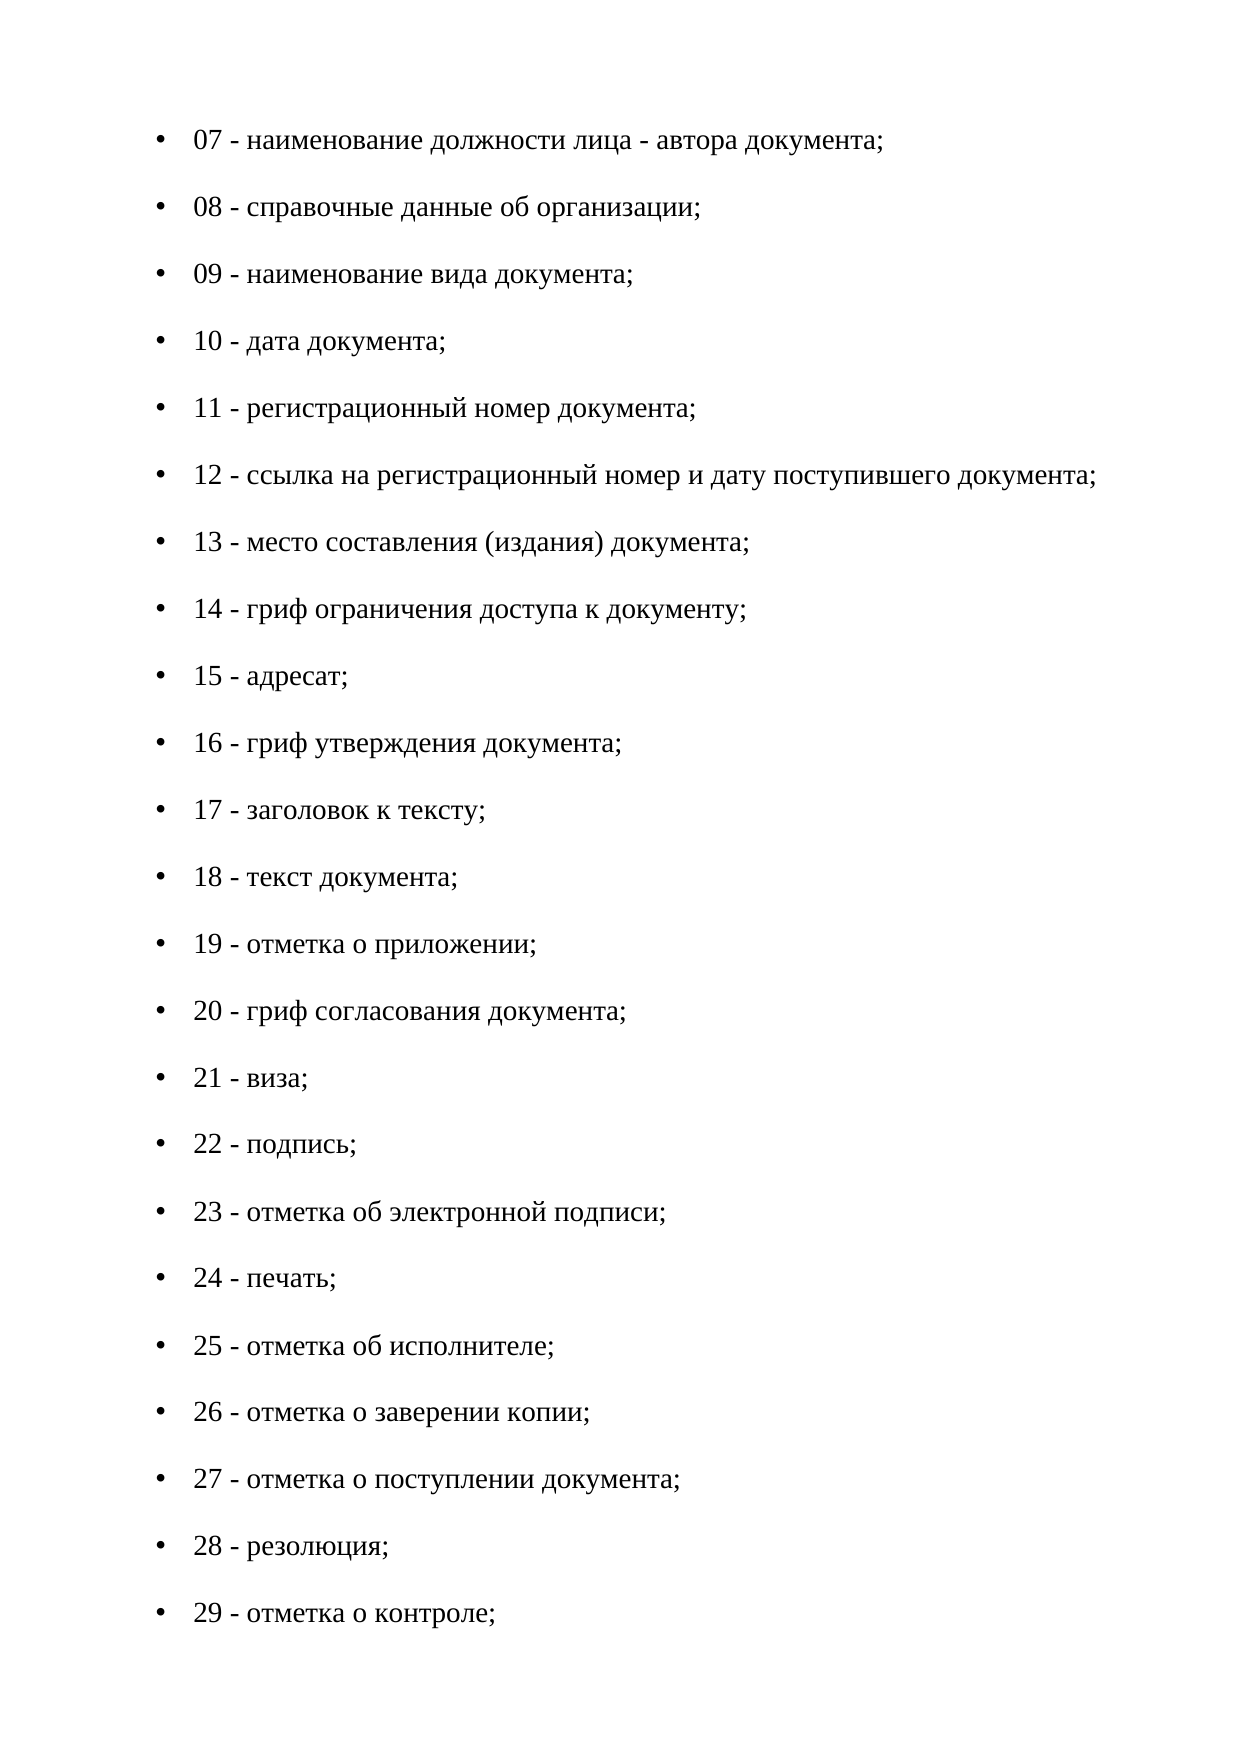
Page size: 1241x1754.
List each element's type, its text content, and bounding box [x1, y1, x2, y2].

list [0, 859, 45, 892]
list 29 - отметка о контроле; [156, 1592, 1122, 1629]
list [0, 189, 45, 222]
list [0, 524, 45, 557]
list [0, 390, 45, 423]
list 23 - отметка об электронной подписи; [156, 1190, 1122, 1227]
list [0, 591, 45, 624]
list [0, 1528, 45, 1561]
list 27 - отметка о поступлении документа; [156, 1458, 1122, 1495]
list 13 - место составления (издания) документа; [156, 520, 1122, 557]
list 12 - ссылка на регистрационный номер и дату поступившего документа; [156, 453, 1122, 491]
list 10 - дата документа; [156, 319, 1122, 357]
list 21 - виза; [156, 1056, 1122, 1093]
list 16 - гриф утверждения документа; [156, 721, 1122, 758]
list [0, 1462, 45, 1494]
list [0, 1194, 45, 1226]
list [0, 1127, 45, 1159]
list 28 - резолюция; [156, 1525, 1122, 1562]
list [0, 1328, 45, 1360]
list [0, 792, 45, 824]
list 11 - регистрационный номер документа; [156, 386, 1122, 423]
list 17 - заголовок к тексту; [156, 788, 1122, 825]
list [0, 658, 45, 691]
list [0, 122, 45, 155]
list [0, 323, 45, 356]
list 19 - отметка о приложении; [156, 922, 1122, 959]
list [0, 926, 45, 958]
list 09 - наименование вида документа; [156, 252, 1122, 289]
list 24 - печать; [156, 1257, 1122, 1294]
list [0, 1394, 45, 1427]
list [0, 725, 45, 758]
list 08 - справочные данные об организации; [156, 185, 1122, 223]
list [0, 1060, 45, 1092]
list 20 - гриф согласования документа; [156, 989, 1122, 1026]
list [0, 993, 45, 1026]
list [0, 1596, 45, 1628]
list [0, 1261, 45, 1293]
list 14 - гриф ограничения доступа к документу; [156, 587, 1122, 624]
list 07 - наименование должности лица - автора документа; [156, 118, 1122, 156]
list 15 - адресат; [156, 654, 1122, 691]
list 25 - отметка об исполнителе; [156, 1324, 1122, 1361]
list 26 - отметка о заверении копии; [156, 1391, 1122, 1428]
list [0, 457, 45, 490]
list [0, 256, 45, 289]
list 22 - подпись; [156, 1123, 1122, 1160]
list 18 - текст документа; [156, 855, 1122, 892]
